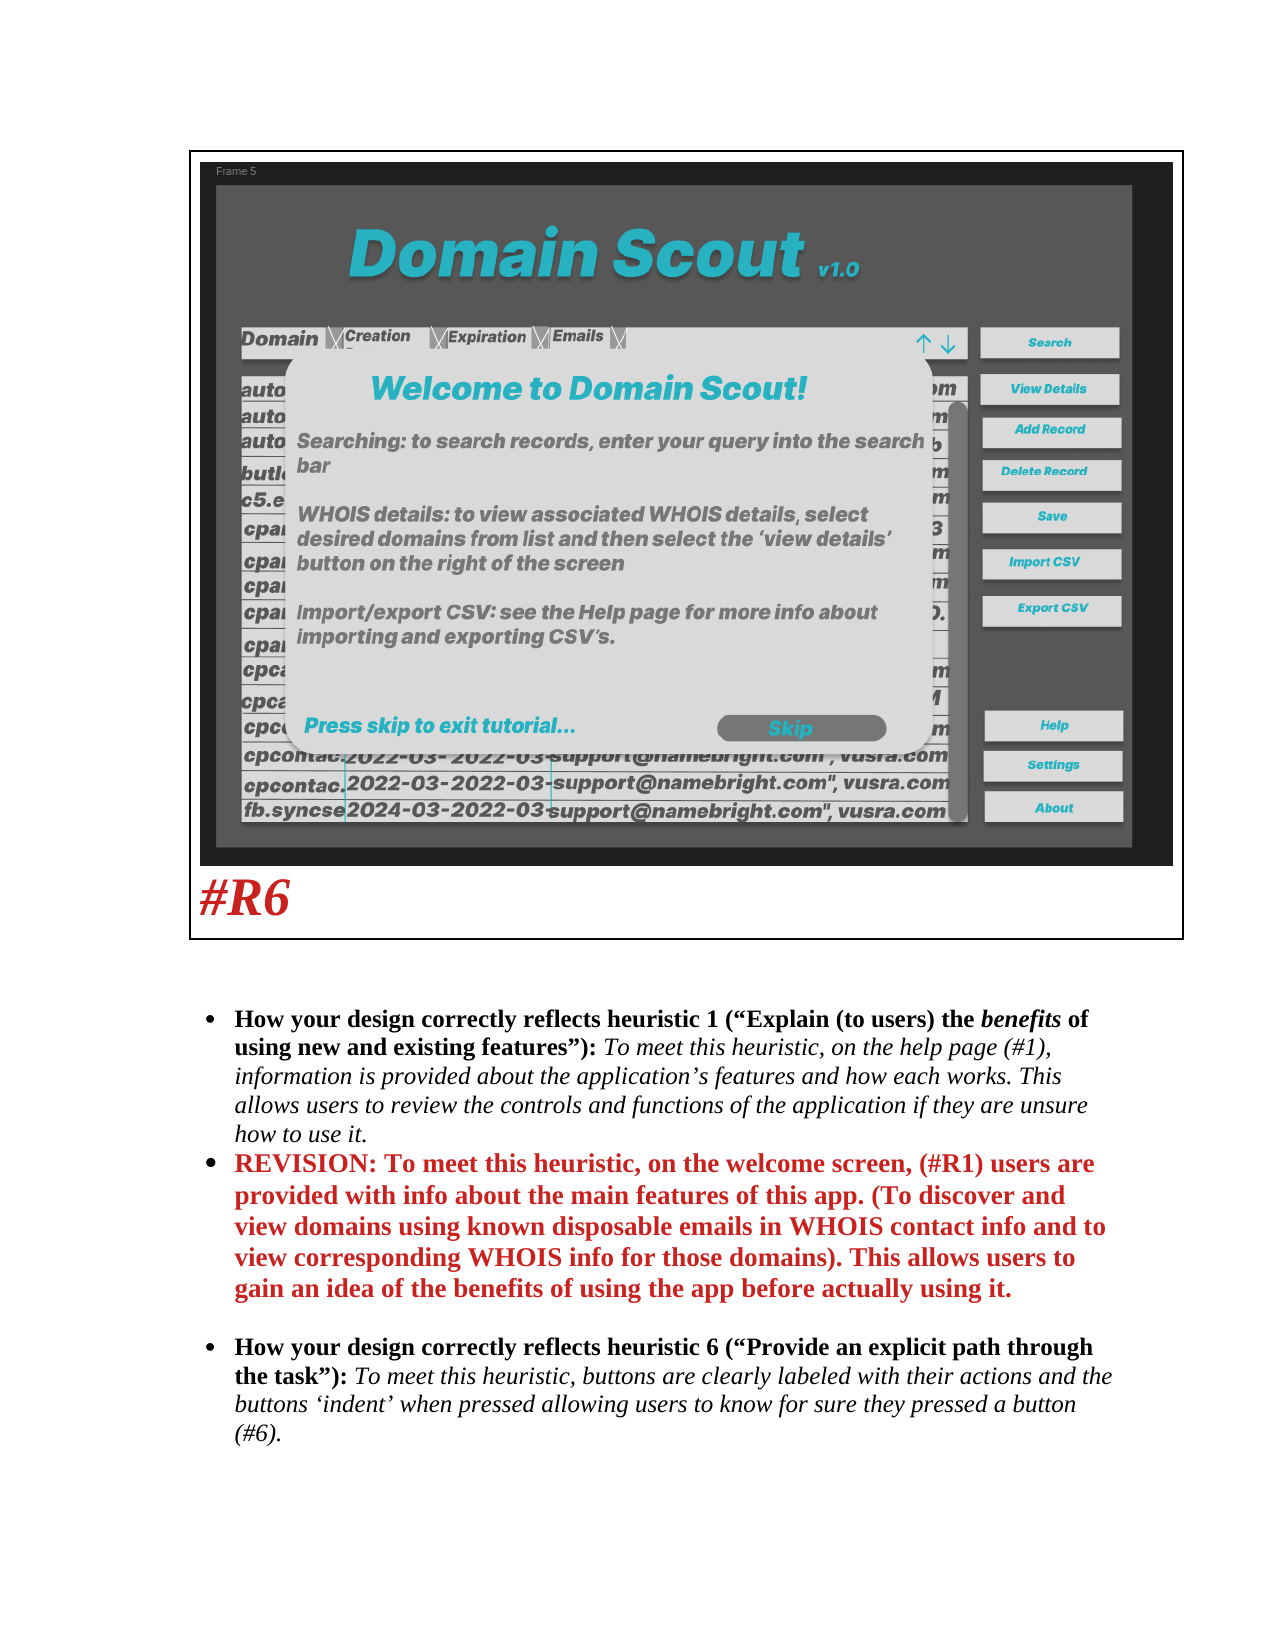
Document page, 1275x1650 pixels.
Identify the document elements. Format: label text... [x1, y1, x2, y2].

picture [200, 162, 1173, 866]
table_cell #R6 [191, 152, 1182, 938]
list How your design correctly reflects heuristic 6 (“Provide an explicit path through the task”): To meet this heuristic, buttons are clearly labeled with their actions and the buttons ‘indent’ when pressed allowing users to know for sure they pressed a button (#6). [206, 1332, 1125, 1447]
list How your design correctly reflects heuristic 1 (“Explain (to users) the benefits of using new and existing features”): To meet this heuristic, on the help page (#1), information is provided about the application’s features and how each works. This allows users to review the controls and functions of the application if they are unsure how to use it. [206, 1004, 1125, 1147]
list REVISION: To meet this heuristic, on the welcome screen, (#R1) users are provided with info about the main features of this app. (To discover and view domains using known disposable emails in WHOIS contact info and to view corresponding WHOIS info for those domains). This allows users to gain an idea of the benefits of using the app before actually using it. [206, 1147, 1125, 1303]
